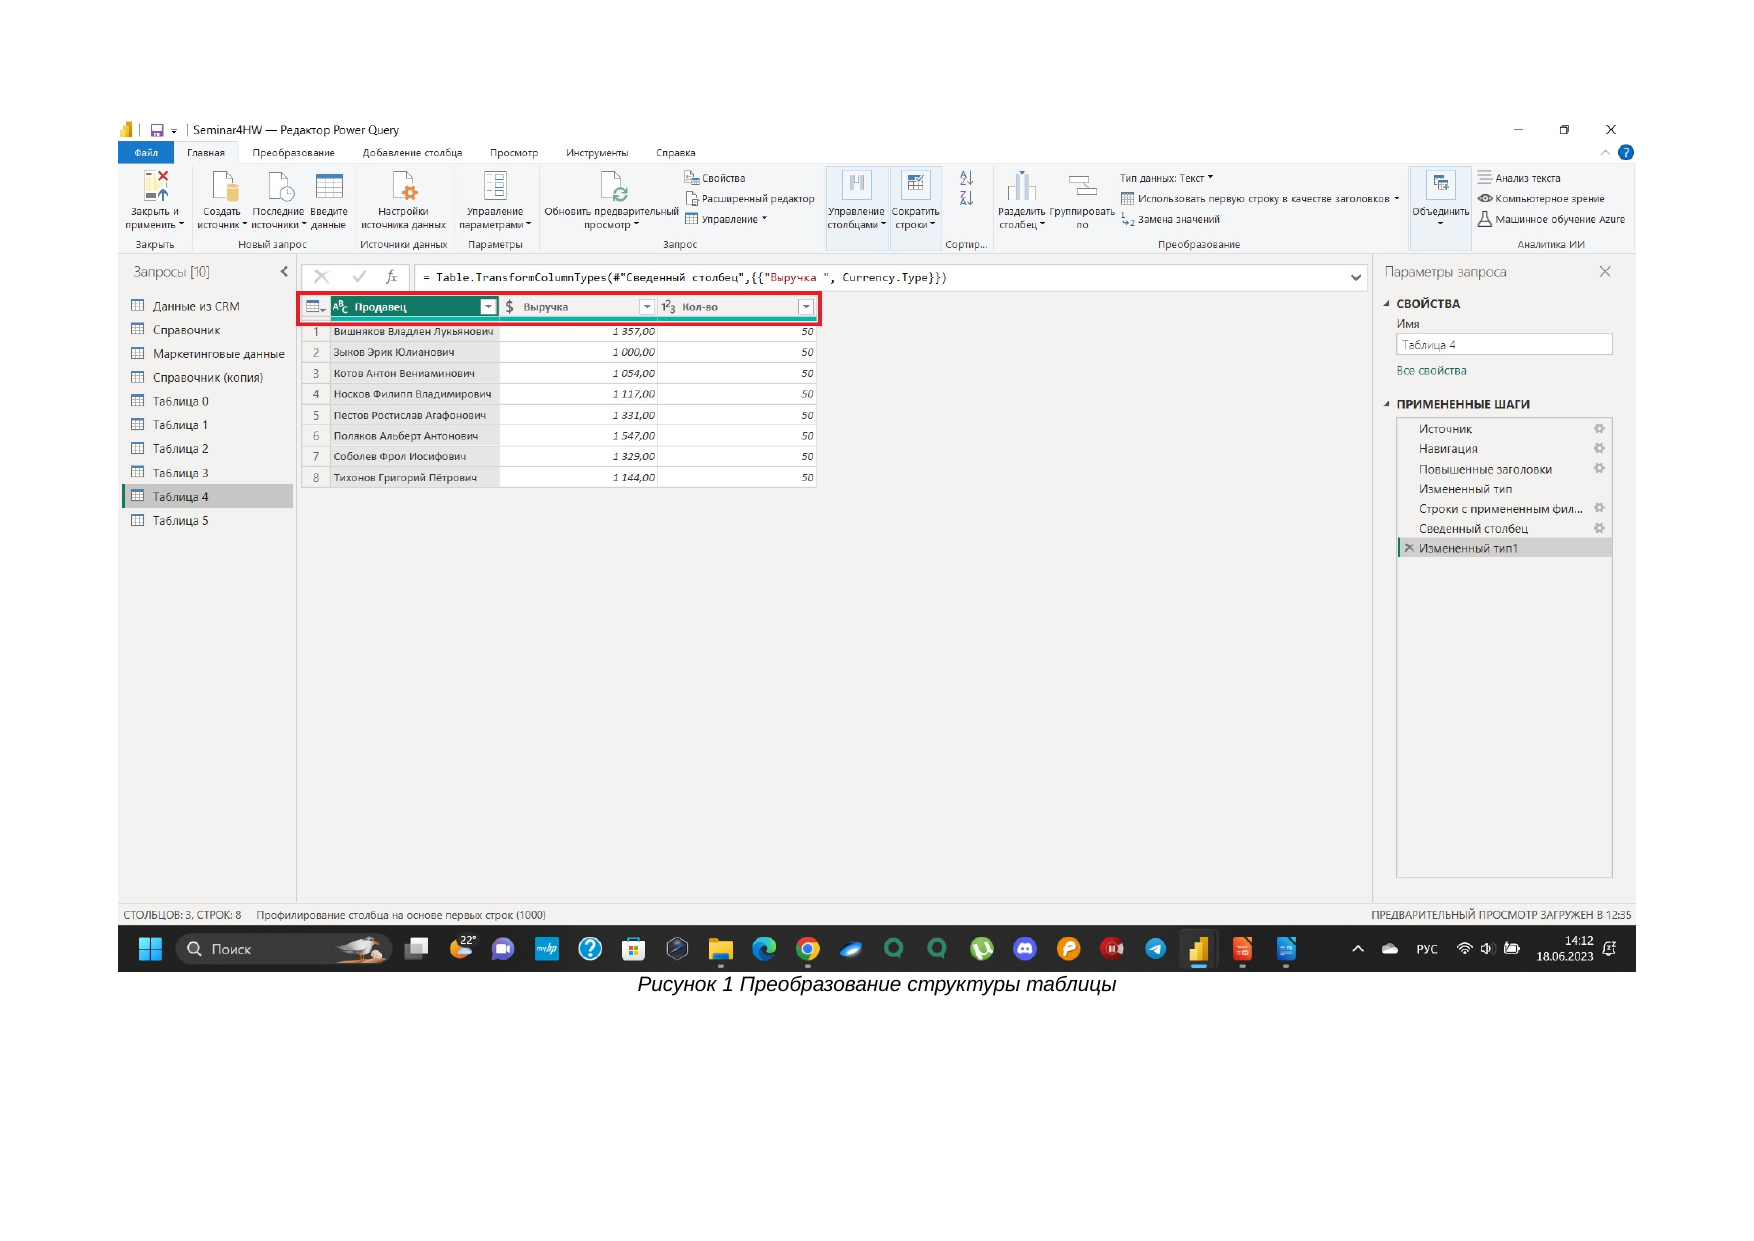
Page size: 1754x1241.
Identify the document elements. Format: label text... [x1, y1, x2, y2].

text Рисунок 1 Преобразование структуры таблицы [118, 972, 1636, 996]
picture [118, 118, 1636, 972]
